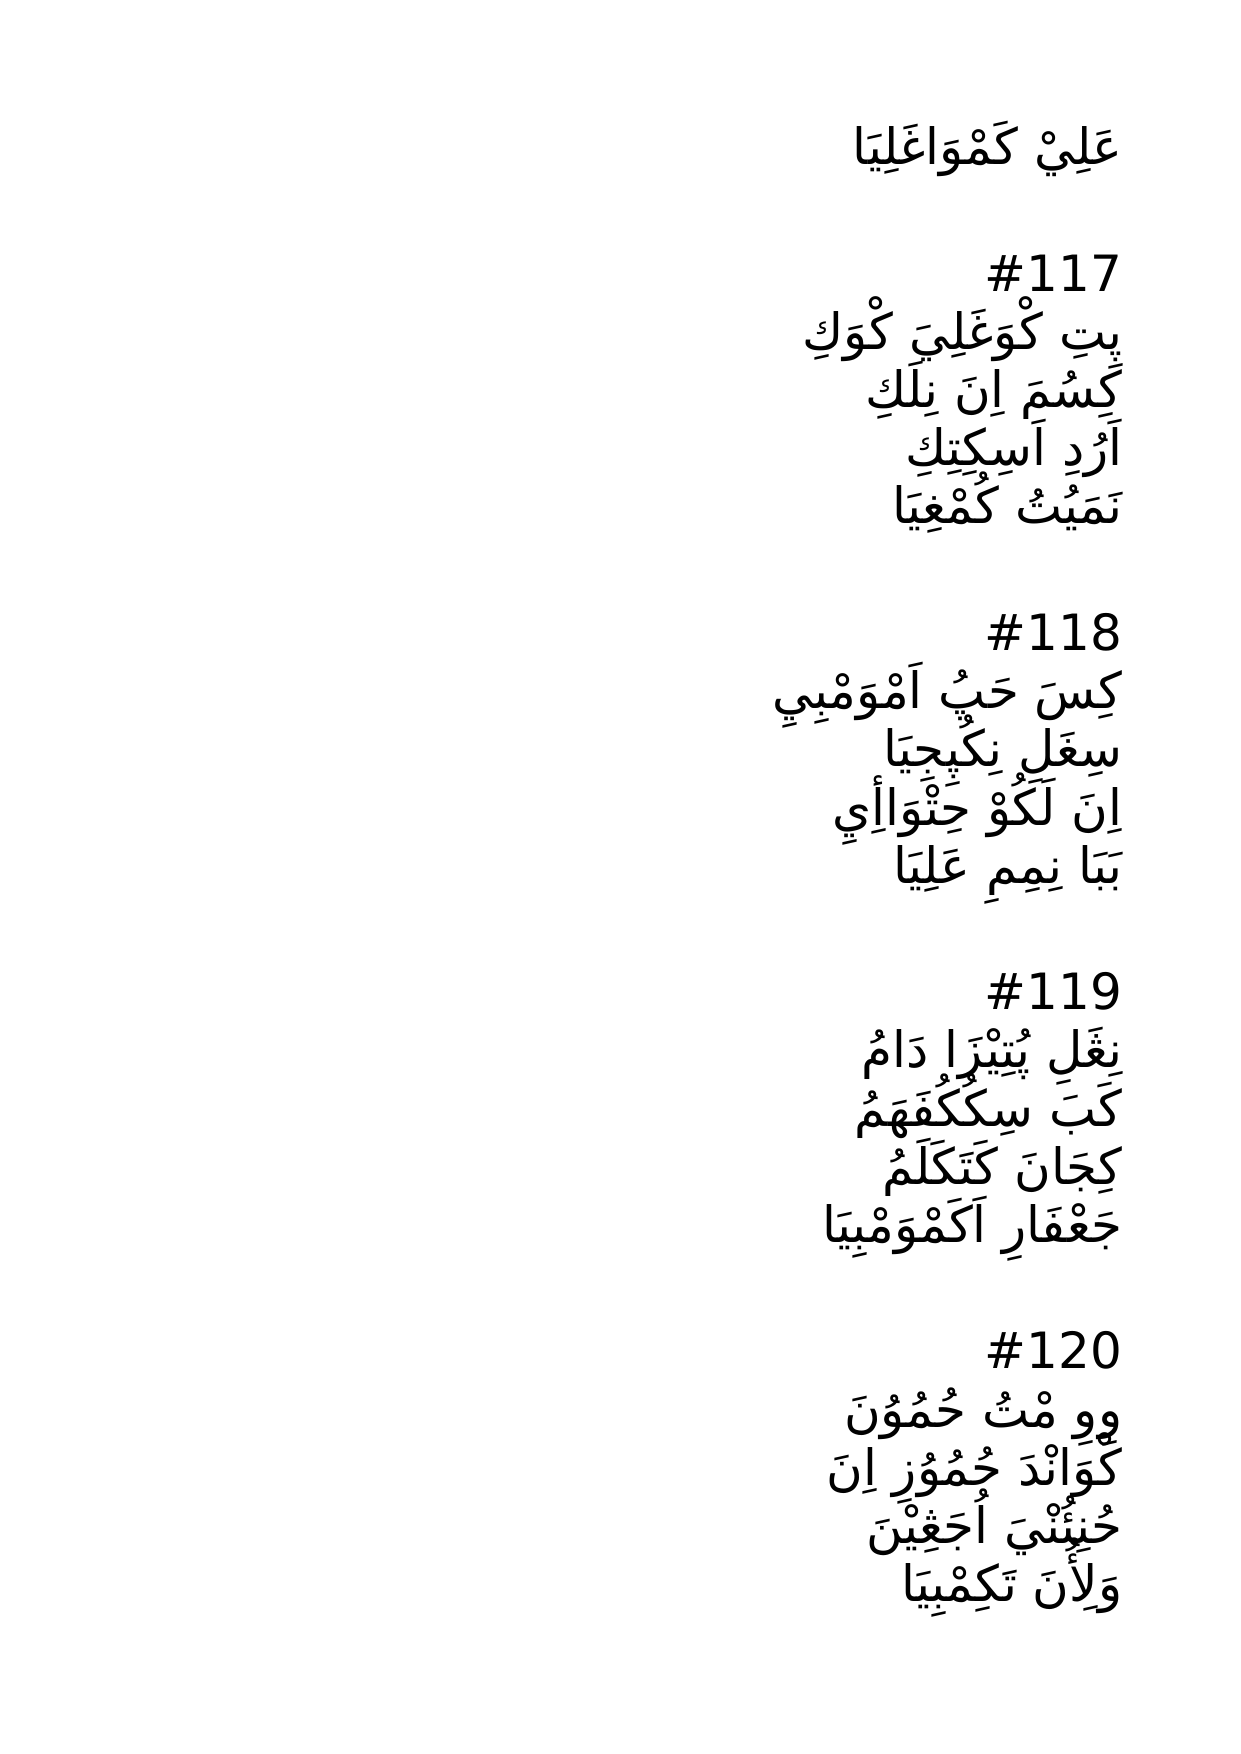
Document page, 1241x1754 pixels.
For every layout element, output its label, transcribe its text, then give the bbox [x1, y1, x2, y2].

text نِڠَلِ پُتِيْزَا دَامُ [118, 1021, 1122, 1079]
text كَبَ سِكُكُفَهَمُ [118, 1079, 1122, 1138]
text وِوِ مْتُ حُمُوُنَ [118, 1381, 1122, 1439]
text #119 [118, 963, 1122, 1021]
text #117 [118, 244, 1122, 303]
text جَعْفَارِ اَكَمْوَمْبِيَا [118, 1196, 1122, 1254]
text وَلِأُنَ تَكِمْبِيَا [118, 1555, 1122, 1613]
text بَبَا نِمِمِ عَلِيَا [118, 837, 1122, 895]
text نَمَيُتُ كُمْغِيَا [118, 477, 1122, 536]
text پِتِ كْوَغَلِيَ كْوَكِ [118, 303, 1122, 361]
text اِنَ لَكُوْ حِتْوَاأِيِ [118, 778, 1122, 837]
text كْوَانْدَ حُمُوُزِ اِنَ [118, 1439, 1122, 1497]
text سِغَلِ نِكُپِجِيَا [118, 720, 1122, 778]
text كِسَ حَپُ اَمْوَمْبِيِ [118, 662, 1122, 720]
text اَرُدِ اَسِكِتِكِ [118, 419, 1122, 477]
text كِجَانَ كَتَكَلَمُ [118, 1138, 1122, 1196]
text #120 [118, 1322, 1122, 1381]
text عَلِيْ كَمْوَاغَلِيَا [118, 118, 1122, 176]
text #118 [118, 604, 1122, 662]
text كِسُمَ اِنَ نِلَكِ [118, 361, 1122, 419]
text حُنِئُنْيَ اُجَڠِيْنَ [118, 1497, 1122, 1555]
